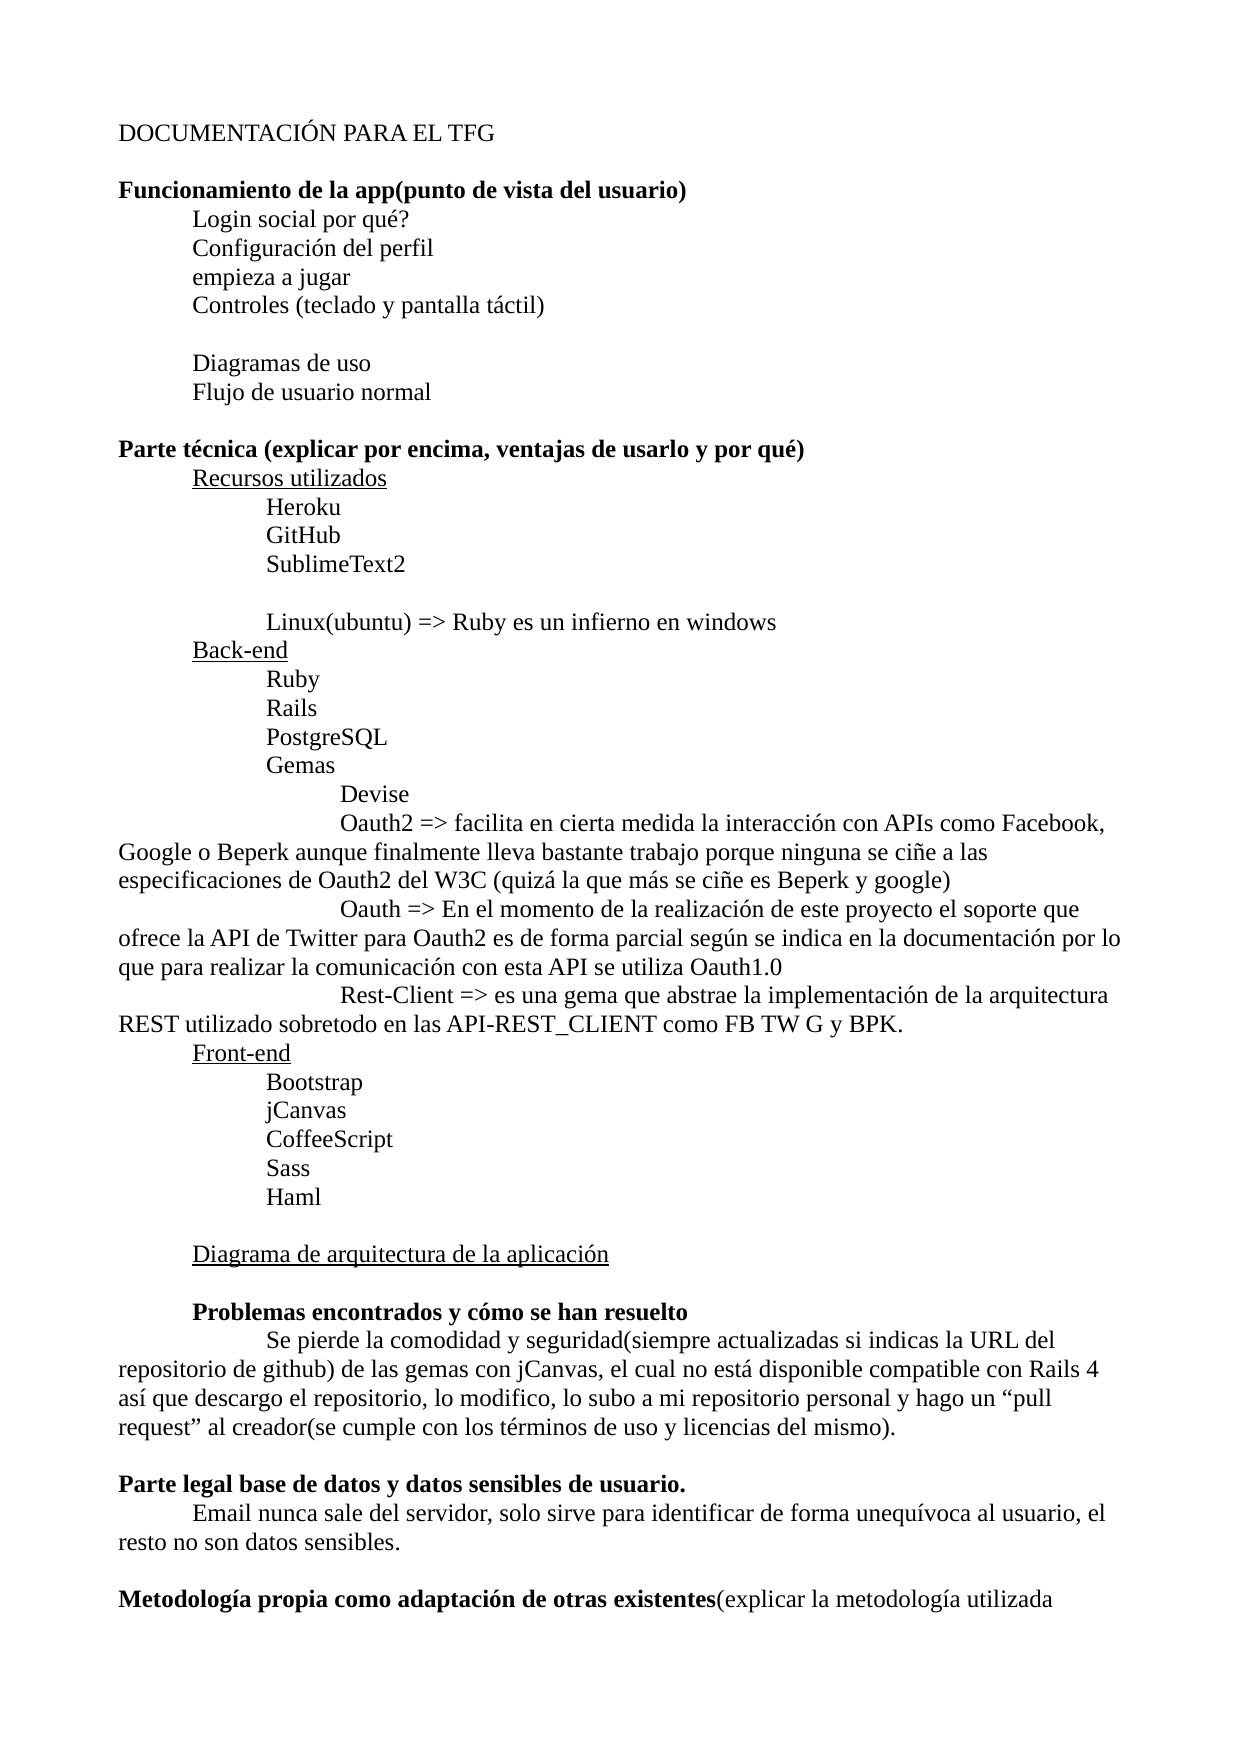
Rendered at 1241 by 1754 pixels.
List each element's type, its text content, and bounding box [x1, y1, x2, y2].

text Haml [118, 1182, 1122, 1211]
text Diagrama de arquitectura de la aplicación [118, 1239, 1122, 1268]
text Rails [118, 693, 1122, 722]
text GitHub [118, 521, 1122, 549]
text PostgreSQL [118, 722, 1122, 751]
text Oauth => En el momento de la realización de este proyecto el soporte que ofrece la API de Twitter para Oauth2 es de forma parcial según se indica en la documentación por lo que para realizar la comunicación con esta API se utiliza Oauth1.0 [118, 894, 1122, 981]
text Heroku [118, 492, 1122, 521]
text Bootstrap [118, 1067, 1122, 1096]
text CoffeeScript [118, 1124, 1122, 1153]
text Controles (teclado y pantalla táctil) [118, 291, 1122, 319]
text Funcionamiento de la app(punto de vista del usuario) [118, 176, 1122, 204]
text Front-end [118, 1038, 1122, 1067]
text Email nunca sale del servidor, solo sirve para identificar de forma unequívoca al usuario, el resto no son datos sensibles. [118, 1498, 1122, 1556]
text Flujo de usuario normal [118, 377, 1122, 406]
text Linux(ubuntu) => Ruby es un infierno en windows [118, 607, 1122, 636]
text Login social por qué? [118, 204, 1122, 233]
text Metodología propia como adaptación de otras existentes(explicar la metodología utilizada [118, 1584, 1122, 1613]
text Diagramas de uso [118, 348, 1122, 377]
text Parte técnica (explicar por encima, ventajas de usarlo y por qué) [118, 434, 1122, 463]
text Gemas [118, 751, 1122, 779]
text Parte legal base de datos y datos sensibles de usuario. [118, 1469, 1122, 1498]
text empieza a jugar [118, 262, 1122, 291]
text Devise [118, 779, 1122, 808]
text Problemas encontrados y cómo se han resuelto [118, 1297, 1122, 1326]
text SublimeText2 [118, 549, 1122, 578]
text Sass [118, 1153, 1122, 1182]
text Configuración del perfil [118, 233, 1122, 262]
text DOCUMENTACIÓN PARA EL TFG [118, 118, 1122, 147]
text Back-end [118, 636, 1122, 664]
text Recursos utilizados [118, 463, 1122, 492]
text Se pierde la comodidad y seguridad(siempre actualizadas si indicas la URL del repositorio de github) de las gemas con jCanvas, el cual no está disponible compatible con Rails 4 así que descargo el repositorio, lo modifico, lo subo a mi repositorio personal y hago un “pull request” al creador(se cumple con los términos de uso y licencias del mismo). [118, 1326, 1122, 1441]
text Rest-Client => es una gema que abstrae la implementación de la arquitectura REST utilizado sobretodo en las API-REST_CLIENT como FB TW G y BPK. [118, 981, 1122, 1038]
text Ruby [118, 664, 1122, 693]
text Oauth2 => facilita en cierta medida la interacción con APIs como Facebook, Google o Beperk aunque finalmente lleva bastante trabajo porque ninguna se ciñe a las especificaciones de Oauth2 del W3C (quizá la que más se ciñe es Beperk y google) [118, 808, 1122, 894]
text jCanvas [118, 1096, 1122, 1124]
